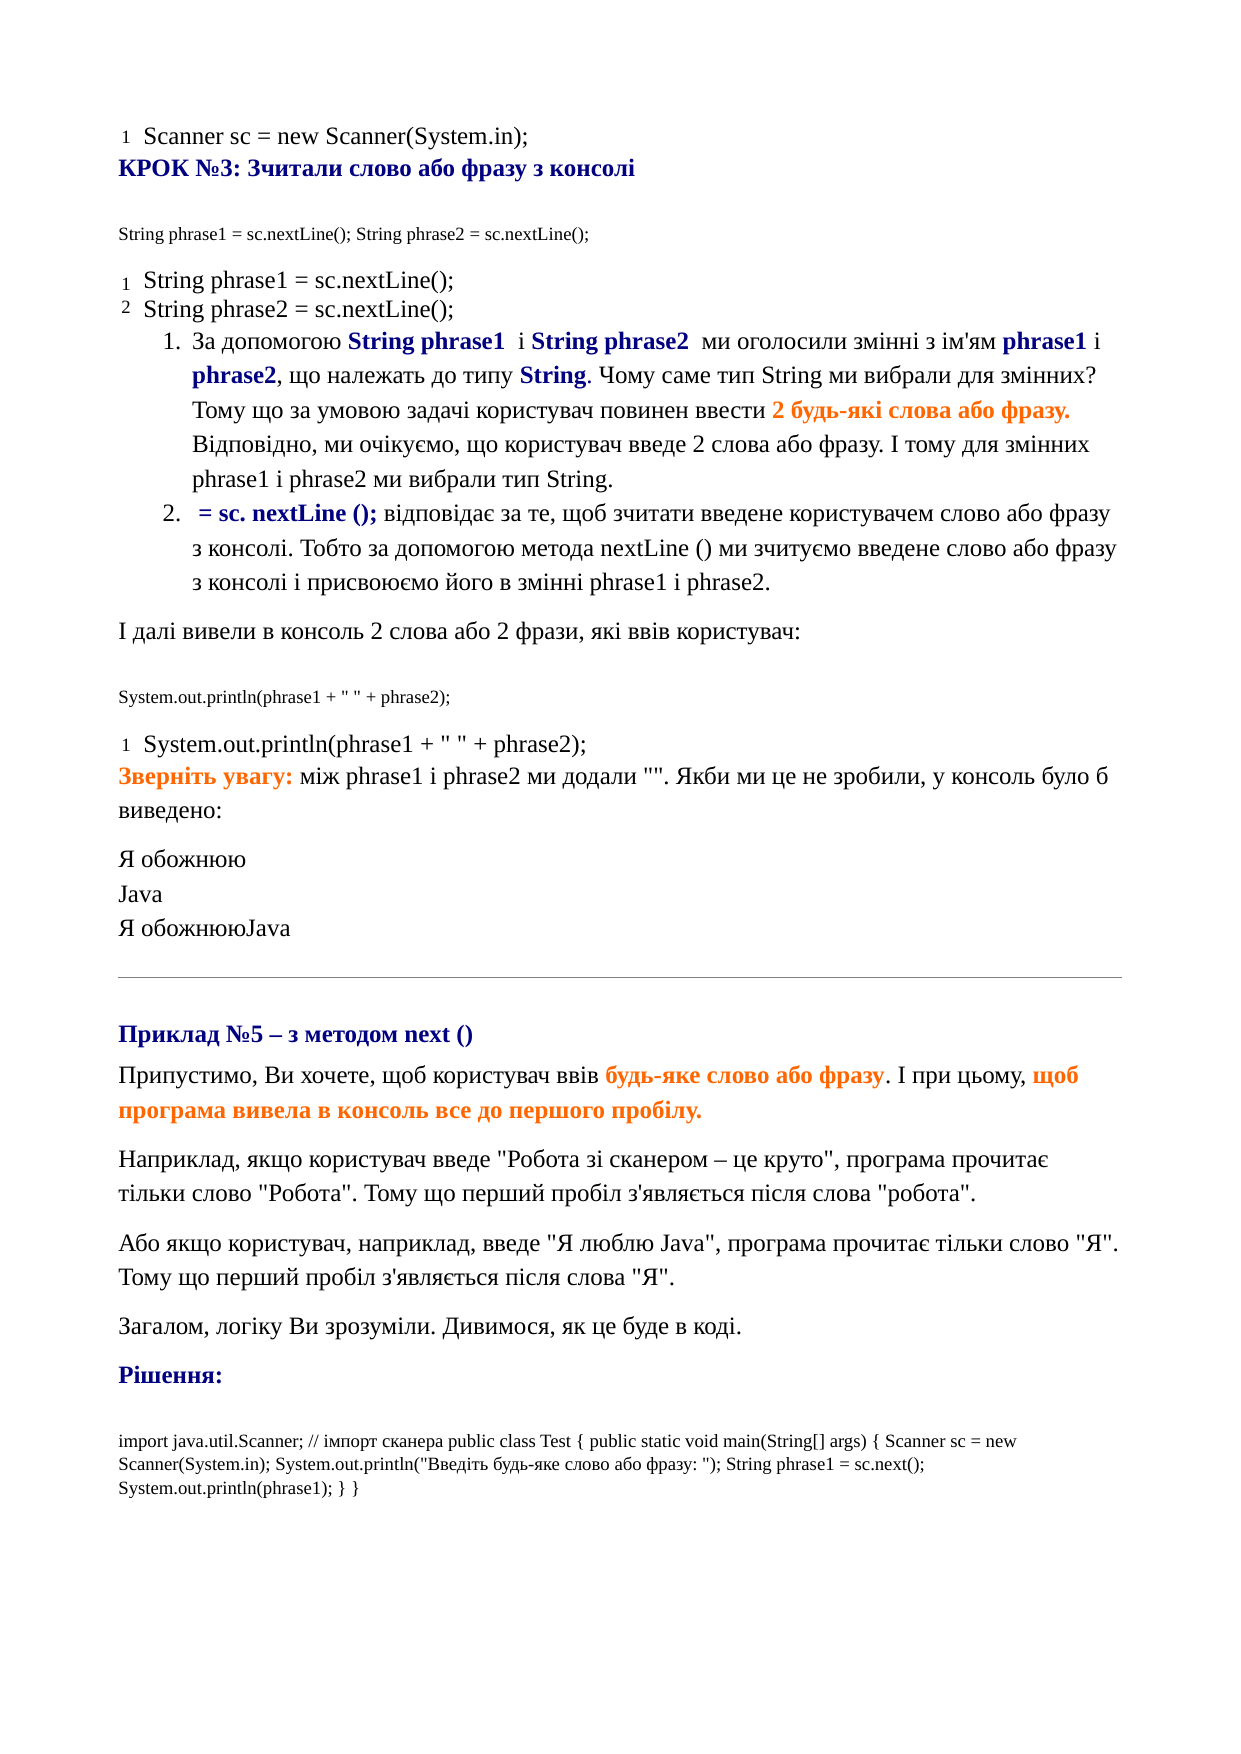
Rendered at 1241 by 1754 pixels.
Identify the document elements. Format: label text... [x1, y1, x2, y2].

list За допомогою String phrase1 і String phrase2 ми оголосили змінні з ім'ям phrase1 і phrase2, що належать до типу String. Чому саме тип String ми вибрали для змінних? Тому що за умовою задачі користувач повинен ввести 2 будь-які слова або фразу. Відповідно, ми очікуємо, що користувач введе 2 слова або фразу. І тому для змінних phrase1 і phrase2 ми вибрали тип String. [162, 326, 1122, 493]
text System.out.println(phrase1 + " " + phrase2); [118, 684, 1122, 708]
text Загалом, логіку Ви зрозуміли. Дивимося, як це буде в коді. [118, 1311, 1122, 1340]
table_header System.out.println(phrase1 + " " + phrase2); [140, 726, 598, 761]
text Або якщо користувач, наприклад, введе "Я люблю Java", програма прочитає тільки слово "Я". Тому що перший пробіл з'являється після слова "Я". [118, 1228, 1122, 1291]
text КРОК №3: Зчитали слово або фразу з консолі [118, 153, 1122, 181]
text Наприклад, якщо користувач введе "Робота зі сканером – це круто", програма прочитає тільки слово "Робота". Тому що перший пробіл з'являється після слова "робота". [118, 1144, 1122, 1207]
table_header 1 2 [118, 263, 140, 326]
table_header 1 [118, 726, 140, 761]
text Припустимо, Ви хочете, щоб користувач ввів будь-яке слово або фразу. І при цьому, щоб програма вивела в консоль все до першого пробілу. [118, 1061, 1122, 1124]
text Я обожнюю Java Я обожнююJava [118, 844, 1122, 942]
text І далі вивели в консоль 2 слова або 2 фрази, які ввів користувач: [118, 616, 1122, 645]
table_header Scanner sc = new Scanner(System.in); [140, 118, 539, 153]
subtitle Приклад №5 – з методом next () [118, 1019, 1122, 1048]
table_header String phrase1 = sc.nextLine(); String phrase2 = sc.nextLine(); [140, 263, 466, 326]
table_header 1 [118, 118, 140, 153]
text Зверніть увагу: між phrase1 і phrase2 ми додали "". Якби ми це не зробили, у консоль було б виведено: [118, 761, 1122, 824]
list = sc. nextLine (); відповідає за те, щоб зчитати введене користувачем слово або фразу з консолі. Тобто за допомогою метода nextLine () ми зчитуємо введене слово або фразу з консолі і присвоюємо його в змінні phrase1 і phrase2. [162, 498, 1122, 596]
text Рішення: [118, 1360, 1122, 1389]
text import java.util.Scanner; // імпорт сканера public class Test { public static void main(String[] args) { Scanner sc = new Scanner(System.in); System.out.println("Введіть будь-яке слово або фразу: "); String phrase1 = sc.next(); System.out.println(phrase1); } } [118, 1428, 1122, 1498]
text String phrase1 = sc.nextLine(); String phrase2 = sc.nextLine(); [118, 221, 1122, 244]
